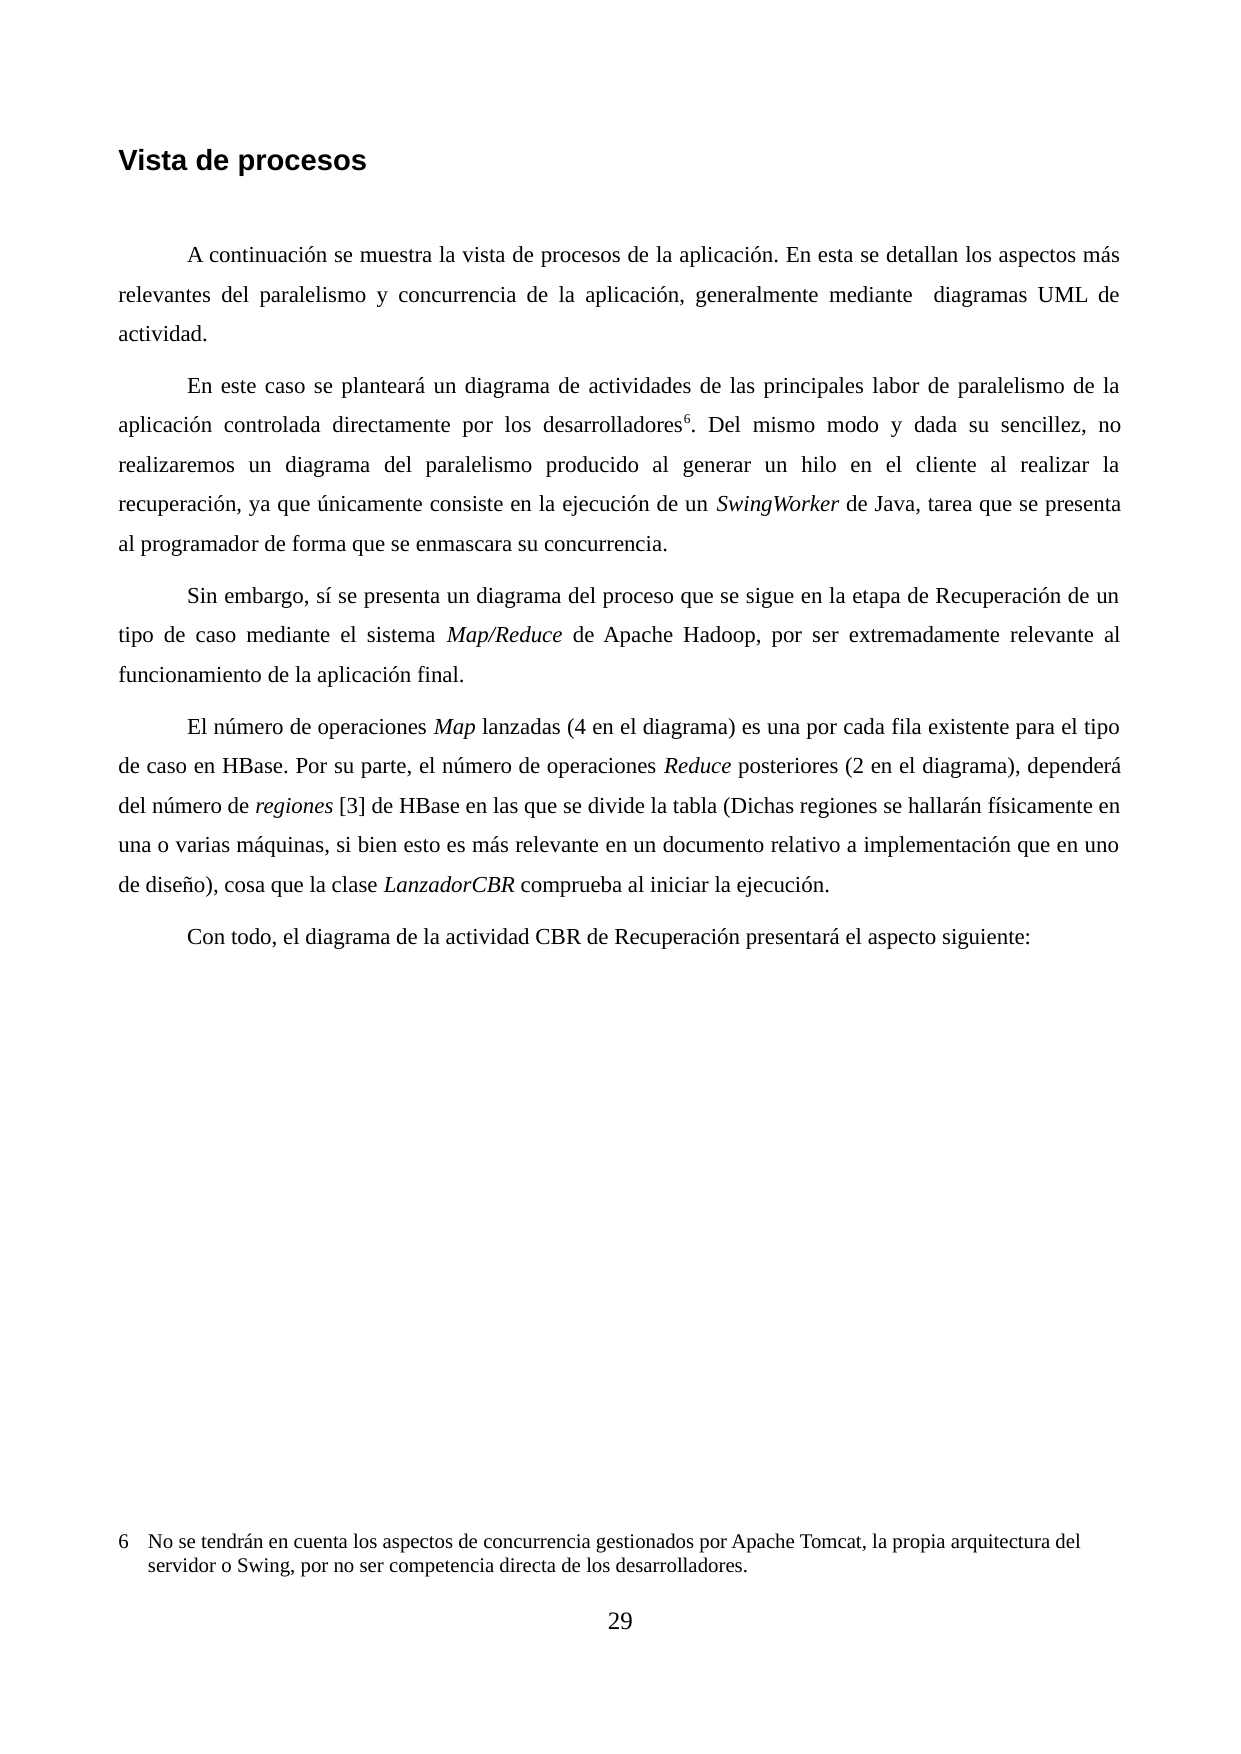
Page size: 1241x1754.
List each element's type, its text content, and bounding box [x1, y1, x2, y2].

text A continuación se muestra la vista de procesos de la aplicación. En esta se detallan los aspectos más relevantes del paralelismo y concurrencia de la aplicación, generalmente mediante diagramas UML de actividad. [118, 241, 1122, 346]
text En este caso se planteará un diagrama de actividades de las principales labor de paralelismo de la aplicación controlada directamente por los desarrolladores. Del mismo modo y dada su sencillez, no realizaremos un diagrama del paralelismo producido al generar un hilo en el cliente al realizar la recuperación, ya que únicamente consiste en la ejecución de un SwingWorker de Java, tarea que se presenta al programador de forma que se enmascara su concurrencia. [118, 372, 1122, 556]
text El número de operaciones Map lanzadas (4 en el diagrama) es una por cada fila existente para el tipo de caso en HBase. Por su parte, el número de operaciones Reduce posteriores (2 en el diagrama), dependerá del número de regiones [3] de HBase en las que se divide la tabla (Dichas regiones se hallarán físicamente en una o varias máquinas, si bien esto es más relevante en un documento relativo a implementación que en uno de diseño), cosa que la clase LanzadorCBR comprueba al iniciar la ejecución. [118, 713, 1122, 897]
text No se tendrán en cuenta los aspectos de concurrencia gestionados por Apache Tomcat, la propia arquitectura del servidor o Swing, por no ser competencia directa de los desarrolladores. [118, 1529, 1122, 1577]
text Con todo, el diagrama de la actividad CBR de Recuperación presentará el aspecto siguiente: [118, 923, 1122, 949]
text Sin embargo, sí se presenta un diagrama del proceso que se sigue en la etapa de Recuperación de un tipo de caso mediante el sistema Map/Reduce de Apache Hadoop, por ser extremadamente relevante al funcionamiento de la aplicación final. [118, 582, 1122, 687]
subtitle Vista de procesos [118, 143, 1122, 177]
